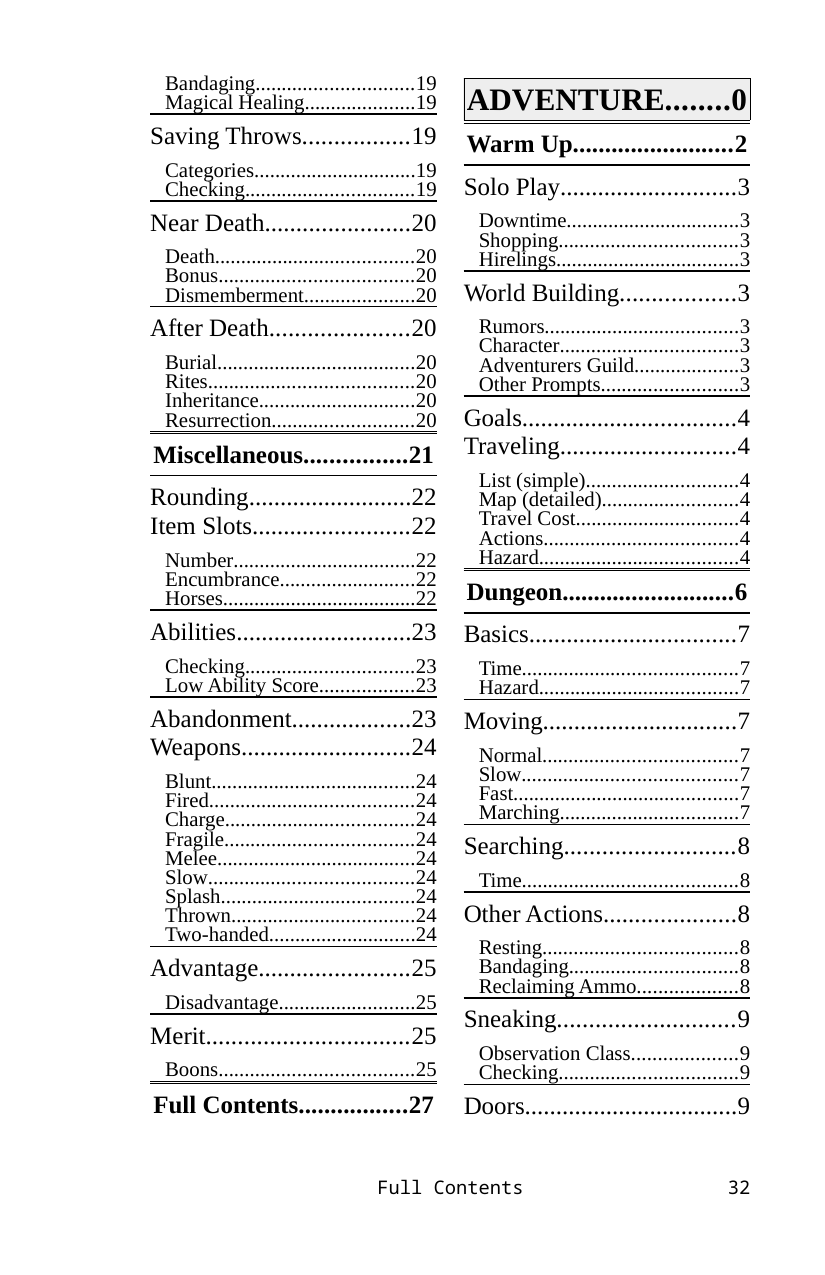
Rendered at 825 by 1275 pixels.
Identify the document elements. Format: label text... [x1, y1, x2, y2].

text fragile 24 [165, 831, 437, 850]
text Bonus 20 [165, 267, 437, 287]
text melee 24 [165, 850, 437, 869]
text Searching 8 [463, 825, 750, 869]
text shopping 3 [478, 232, 750, 251]
text Inheritance 20 [165, 392, 437, 412]
text Reclaiming Ammo 8 [478, 978, 750, 997]
text sneaking 9 [463, 998, 750, 1042]
text Character 3 [478, 338, 750, 357]
text thrown 24 [165, 907, 437, 926]
text Rounding 22 [150, 476, 437, 503]
text advantage 25 [150, 947, 437, 991]
text Goals 4 [463, 396, 750, 424]
text Observation Class 9 [478, 1045, 750, 1064]
text bandaging 8 [478, 959, 750, 978]
text Dungeon 6 [463, 571, 750, 606]
text moving 7 [463, 700, 750, 744]
text bandaging 19 [165, 75, 437, 94]
text burial 20 [165, 354, 437, 373]
text Adventure 0 [465, 79, 750, 120]
text abilities 23 [150, 611, 437, 655]
text slow 24 [165, 869, 437, 888]
text Other Prompts 3 [478, 376, 750, 395]
text Warm Up 2 [463, 124, 750, 158]
text charge 24 [165, 811, 437, 831]
text two-handed 24 [165, 926, 437, 946]
text World Building 3 [463, 271, 750, 315]
text Marching 7 [478, 804, 750, 824]
text Normal 7 [478, 747, 750, 766]
text blunt 24 [165, 773, 437, 792]
text Saving Throws 19 [150, 115, 437, 159]
text dismemberment 20 [165, 287, 437, 306]
text Downtime 3 [478, 213, 750, 232]
text Doors 9 [463, 1085, 750, 1129]
text Time 7 [478, 660, 750, 679]
text Resting 8 [478, 939, 750, 959]
text Actions 4 [478, 530, 750, 549]
text Number 22 [165, 552, 437, 571]
text Solo Play 3 [463, 165, 750, 209]
text Encumbrance 22 [165, 571, 437, 590]
text Traveling 4 [463, 424, 750, 469]
text Death 20 [165, 248, 437, 267]
text near death 20 [150, 202, 437, 245]
text Boons 25 [165, 1061, 437, 1081]
text After Death 20 [150, 307, 437, 351]
text Checking 9 [478, 1064, 750, 1084]
text Travel cost 4 [478, 511, 750, 530]
text Hazard 4 [478, 549, 750, 568]
text Fast 7 [478, 785, 750, 804]
text item slots 22 [150, 503, 437, 549]
text basics 7 [463, 613, 750, 657]
text Miscellaneous 21 [150, 434, 437, 469]
text Checking 23 [165, 658, 437, 677]
text resurrection 20 [165, 412, 437, 431]
text merit 25 [150, 1015, 437, 1058]
text Abandonment 23 [150, 698, 437, 725]
text Hazard 7 [478, 679, 750, 699]
text Slow 7 [478, 766, 750, 785]
text Rites 20 [165, 373, 437, 392]
text Hirelings 3 [478, 251, 750, 270]
text Checking 19 [165, 181, 437, 200]
text Horses 22 [165, 590, 437, 609]
text Magical Healing 19 [165, 94, 437, 113]
text Map (detailed) 4 [478, 491, 750, 511]
text Low ability Score 23 [165, 677, 437, 696]
text Rumors 3 [478, 318, 750, 338]
text Categories 19 [165, 162, 437, 181]
text Weapons 24 [150, 725, 437, 770]
text Time 8 [478, 872, 750, 891]
text splash 24 [165, 888, 437, 907]
text Adventurers Guild 3 [478, 357, 750, 376]
text fired 24 [165, 792, 437, 811]
text List (simple) 4 [478, 472, 750, 491]
text disadvantage 25 [165, 994, 437, 1013]
text Full Contents 27 [150, 1084, 437, 1118]
text Other Actions 8 [463, 892, 750, 936]
